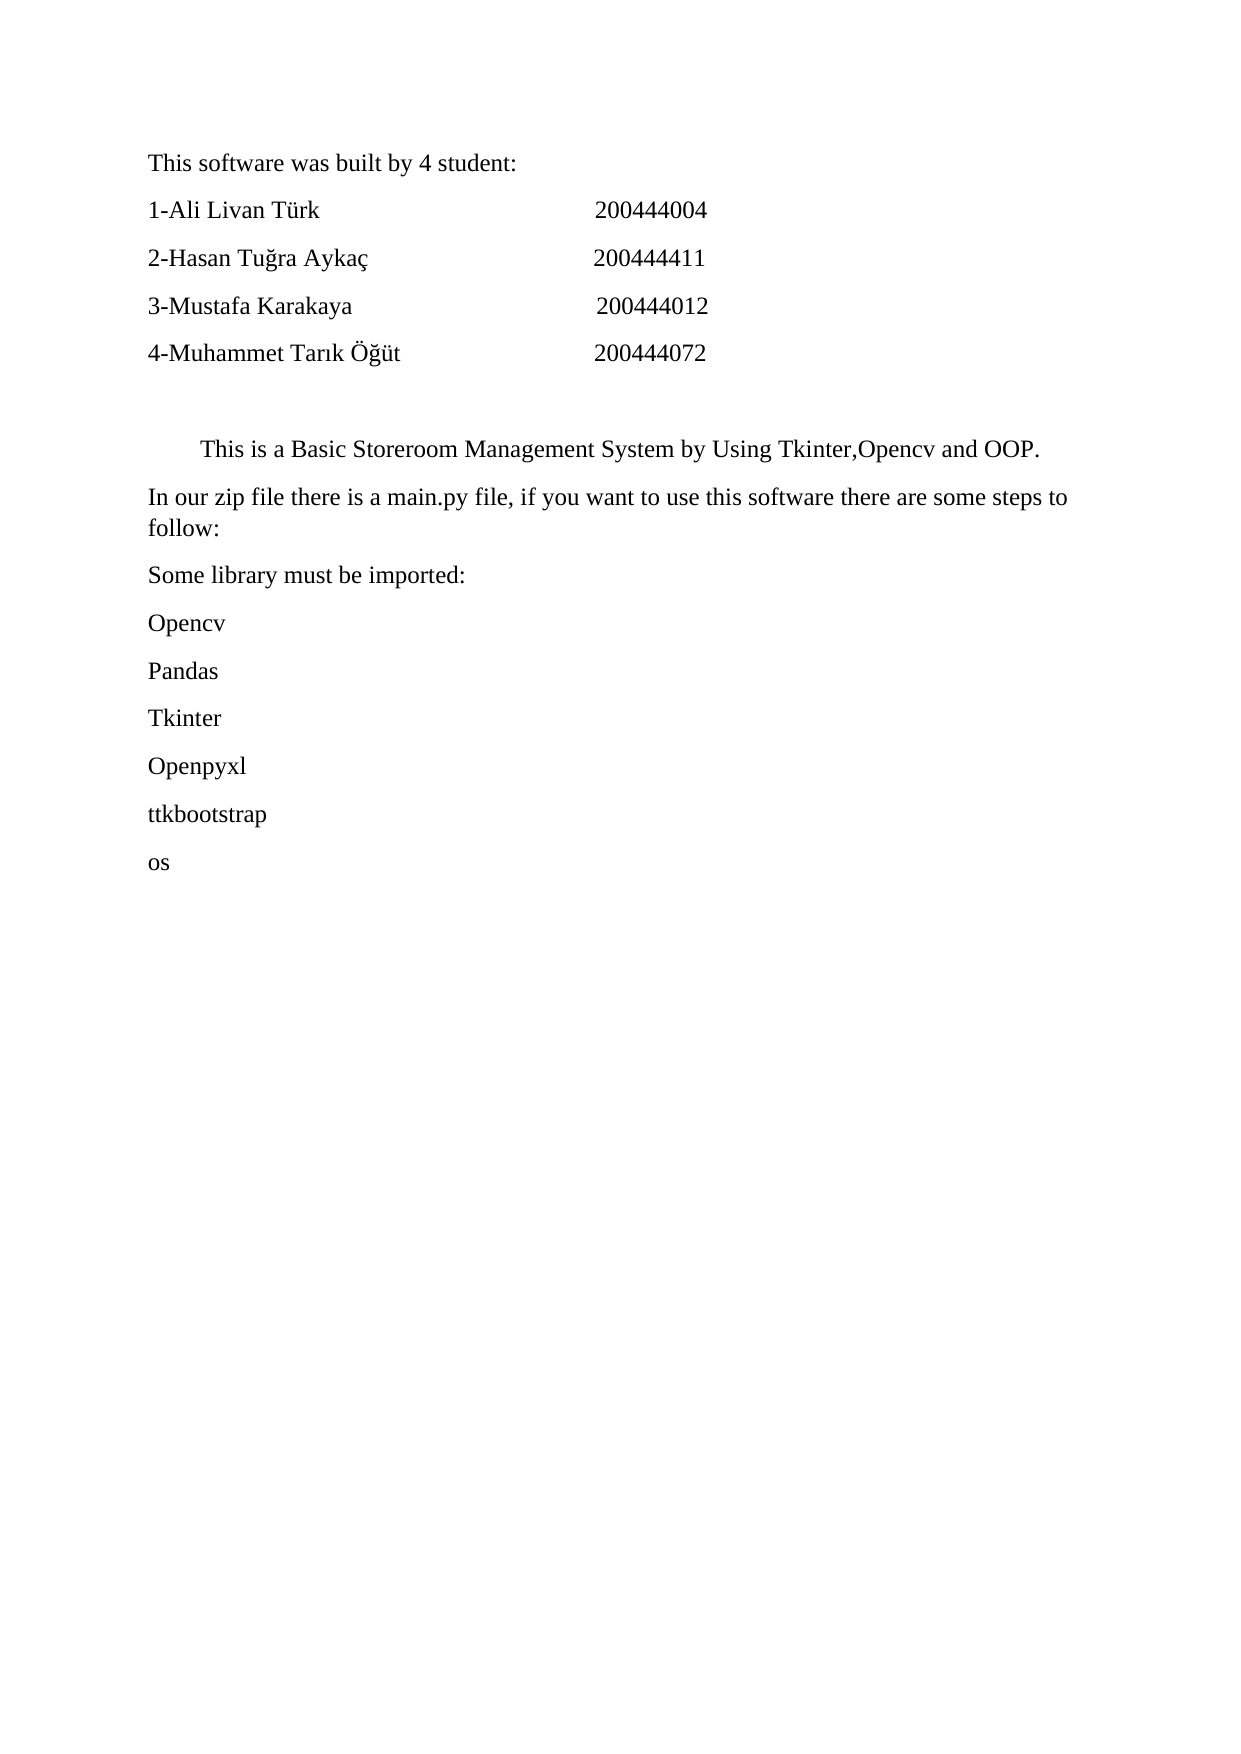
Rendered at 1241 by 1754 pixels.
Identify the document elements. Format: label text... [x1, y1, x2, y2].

text ttkbootstrap [148, 799, 1093, 828]
text This software was built by 4 student: [148, 148, 1093, 176]
text Openpyxl [148, 751, 1093, 780]
text os [148, 847, 1093, 875]
text This is a Basic Storeroom Management System by Using Tkinter,Opencv and OOP. [148, 434, 1093, 463]
text Pandas [148, 656, 1093, 684]
text 1-Ali Livan Türk 200444004 [148, 195, 1093, 224]
text In our zip file there is a main.py file, if you want to use this software there are some steps to follow: [148, 482, 1093, 541]
text 2-Hasan Tuğra Aykaç 200444411 [148, 243, 1093, 272]
text Some library must be imported: [148, 560, 1093, 589]
text Tkinter [148, 703, 1093, 732]
text 4-Muhammet Tarık Öğüt 200444072 [148, 338, 1093, 367]
text Opencv [148, 608, 1093, 637]
text 3-Mustafa Karakaya 200444012 [148, 291, 1093, 319]
